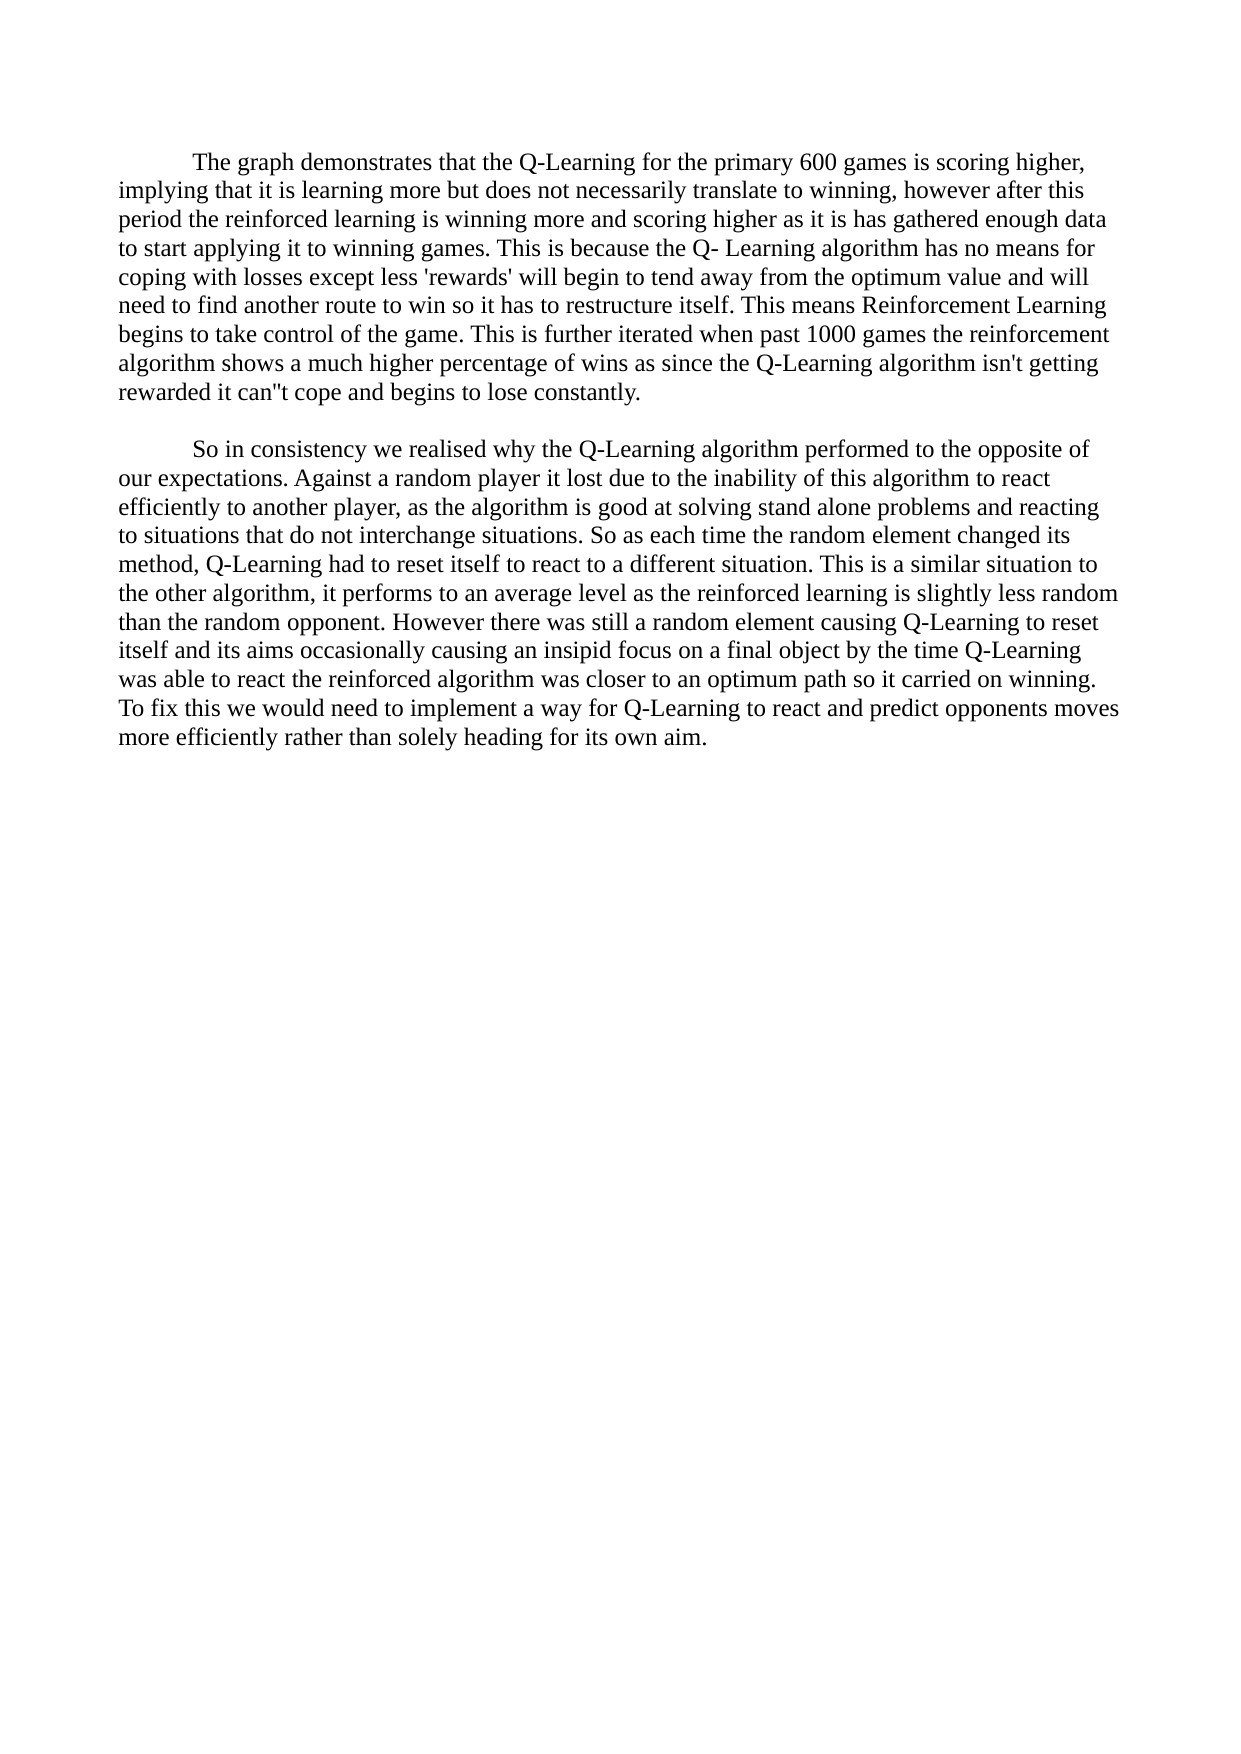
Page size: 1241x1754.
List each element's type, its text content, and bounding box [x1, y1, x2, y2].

text So in consistency we realised why the Q-Learning algorithm performed to the opposite of our expectations. Against a random player it lost due to the inability of this algorithm to react efficiently to another player, as the algorithm is good at solving stand alone problems and reacting to situations that do not interchange situations. So as each time the random element changed its method, Q-Learning had to reset itself to react to a different situation. This is a similar situation to the other algorithm, it performs to an average level as the reinforced learning is slightly less random than the random opponent. However there was still a random element causing Q-Learning to reset itself and its aims occasionally causing an insipid focus on a final object by the time Q-Learning was able to react the reinforced algorithm was closer to an optimum path so it carried on winning. To fix this we would need to implement a way for Q-Learning to react and predict opponents moves more efficiently rather than solely heading for its own aim. [118, 434, 1122, 751]
text The graph demonstrates that the Q-Learning for the primary 600 games is scoring higher, implying that it is learning more but does not necessarily translate to winning, however after this period the reinforced learning is winning more and scoring higher as it is has gathered enough data to start applying it to winning games. This is because the Q- Learning algorithm has no means for coping with losses except less 'rewards' will begin to tend away from the optimum value and will need to find another route to win so it has to restructure itself. This means Reinforcement Learning begins to take control of the game. This is further iterated when past 1000 games the reinforcement algorithm shows a much higher percentage of wins as since the Q-Learning algorithm isn't getting rewarded it can''t cope and begins to lose constantly. [118, 147, 1122, 406]
